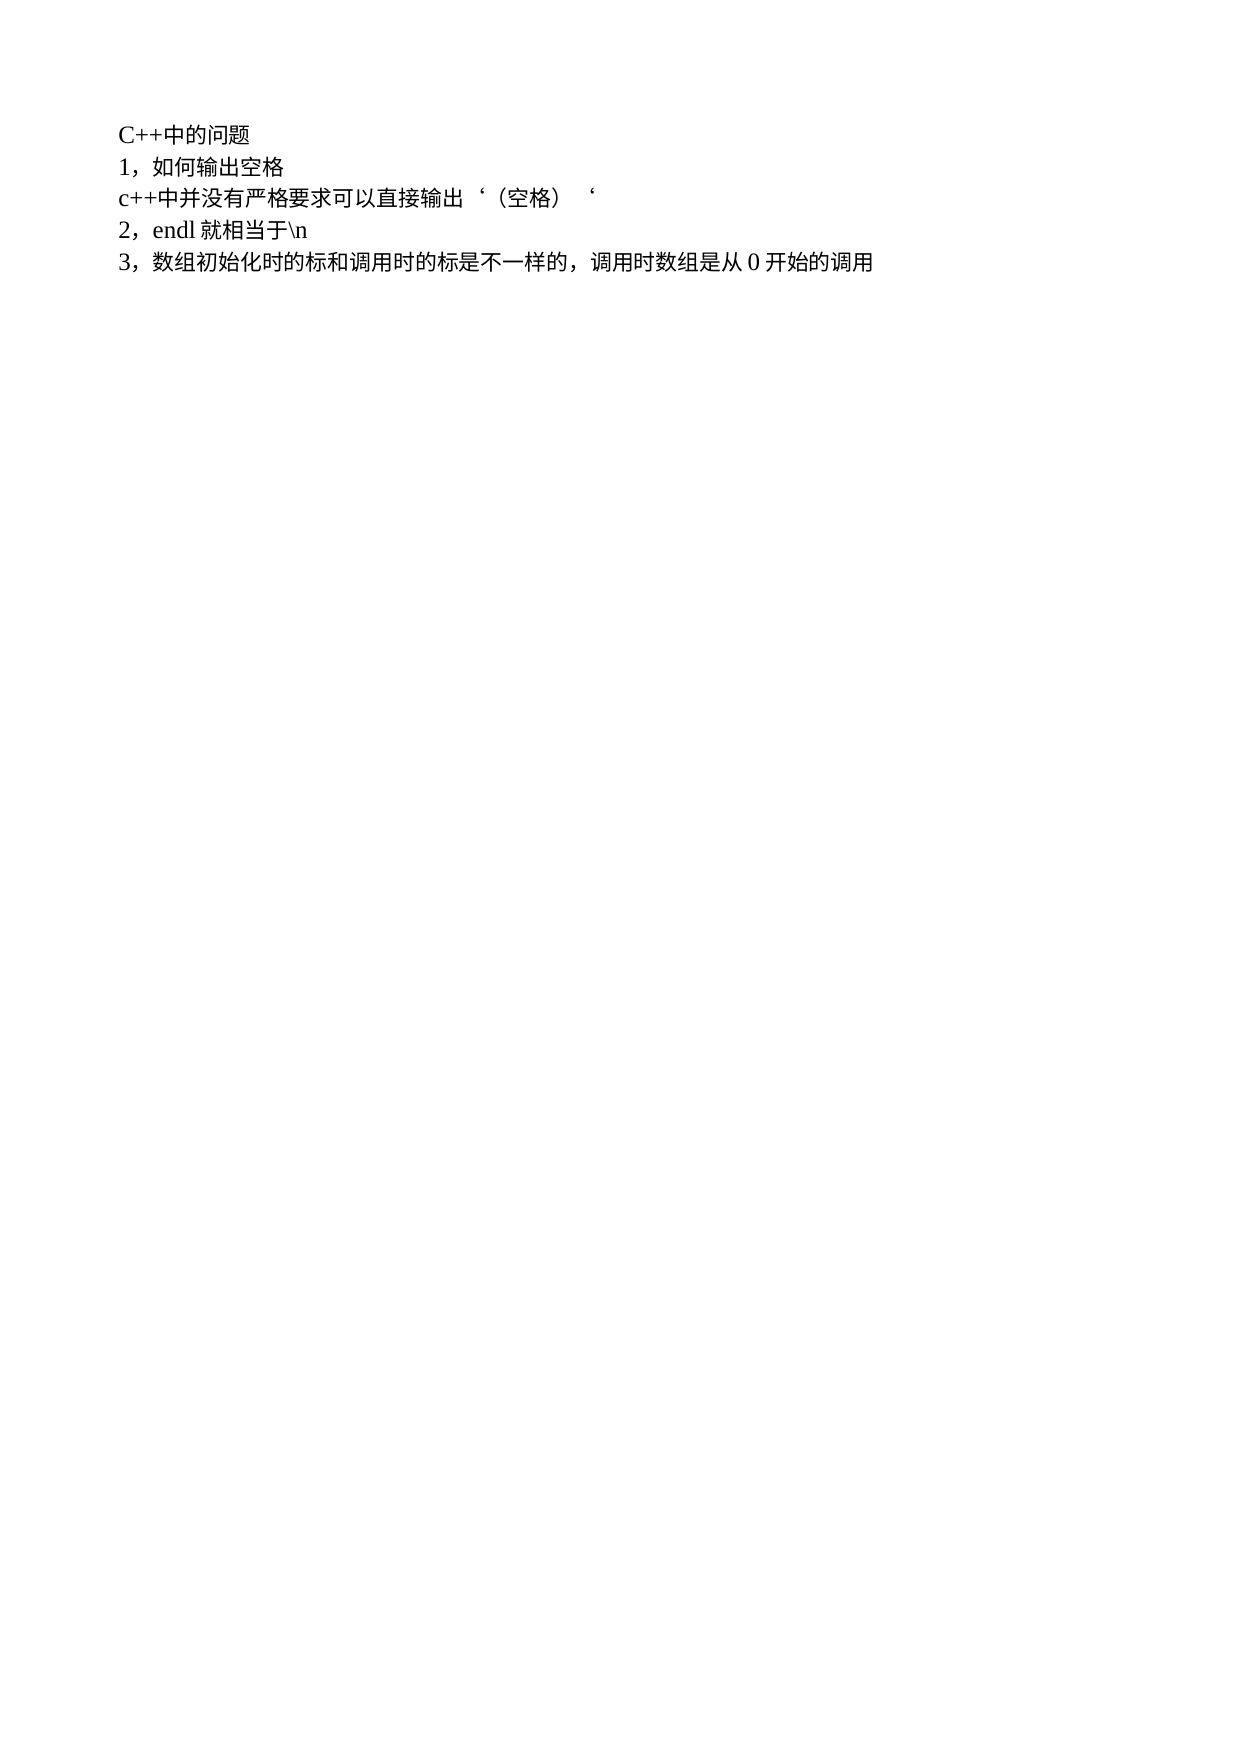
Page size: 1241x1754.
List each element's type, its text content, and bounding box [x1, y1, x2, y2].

text 3，数组初始化时的标和调用时的标是不一样的，调用时数组是从0开始的调用 [118, 245, 1122, 276]
text c++中并没有严格要求可以直接输出‘（空格）‘ [118, 181, 1122, 213]
text C++中的问题 [118, 118, 1122, 150]
text 1，如何输出空格 [118, 150, 1122, 181]
text 2，endl就相当于\n [118, 213, 1122, 245]
